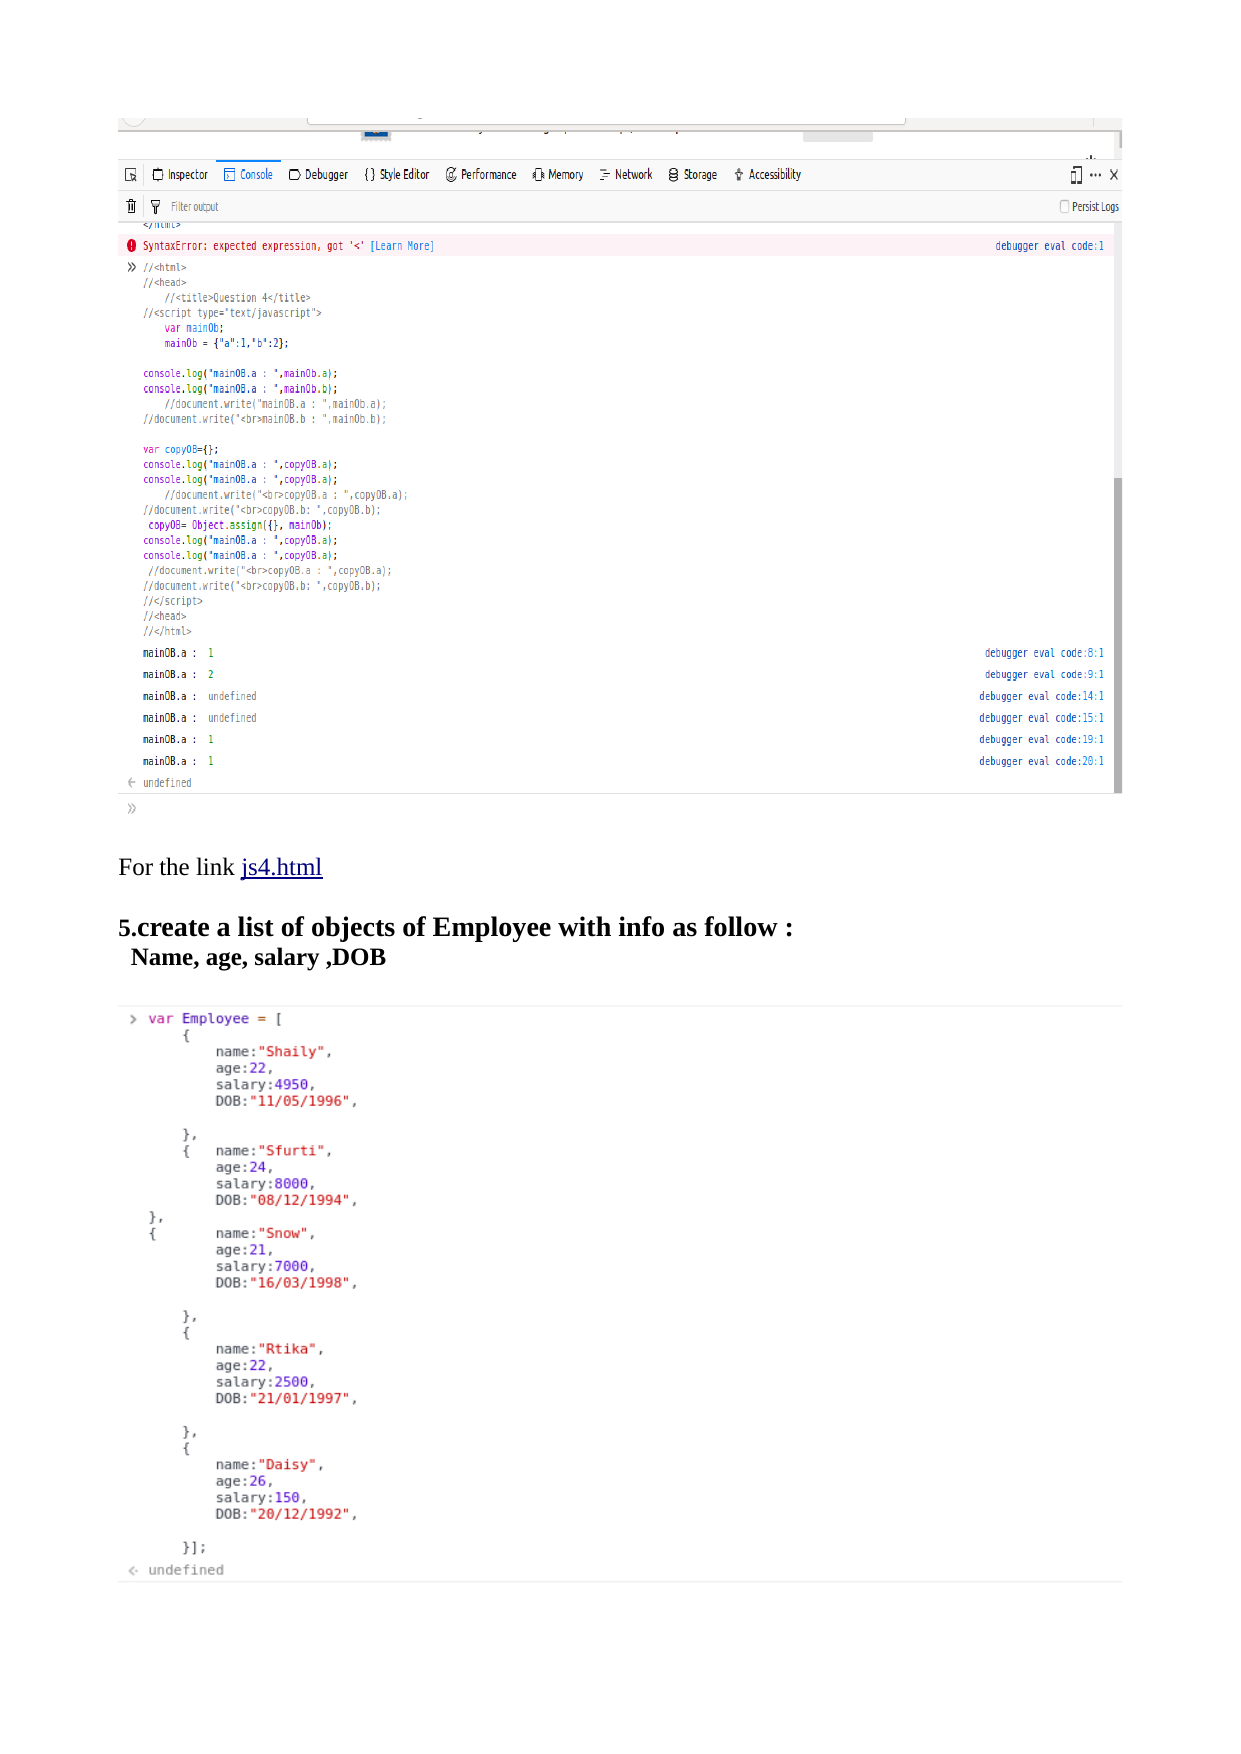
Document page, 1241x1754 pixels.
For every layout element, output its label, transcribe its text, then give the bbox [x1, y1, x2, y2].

text Name, age, salary ,DOB [118, 942, 1122, 971]
picture [118, 118, 1123, 824]
picture [118, 1003, 1123, 1585]
text For the link js4.html [118, 852, 1122, 881]
text 5.create a list of objects of Employee with info as follow : [118, 910, 1122, 942]
